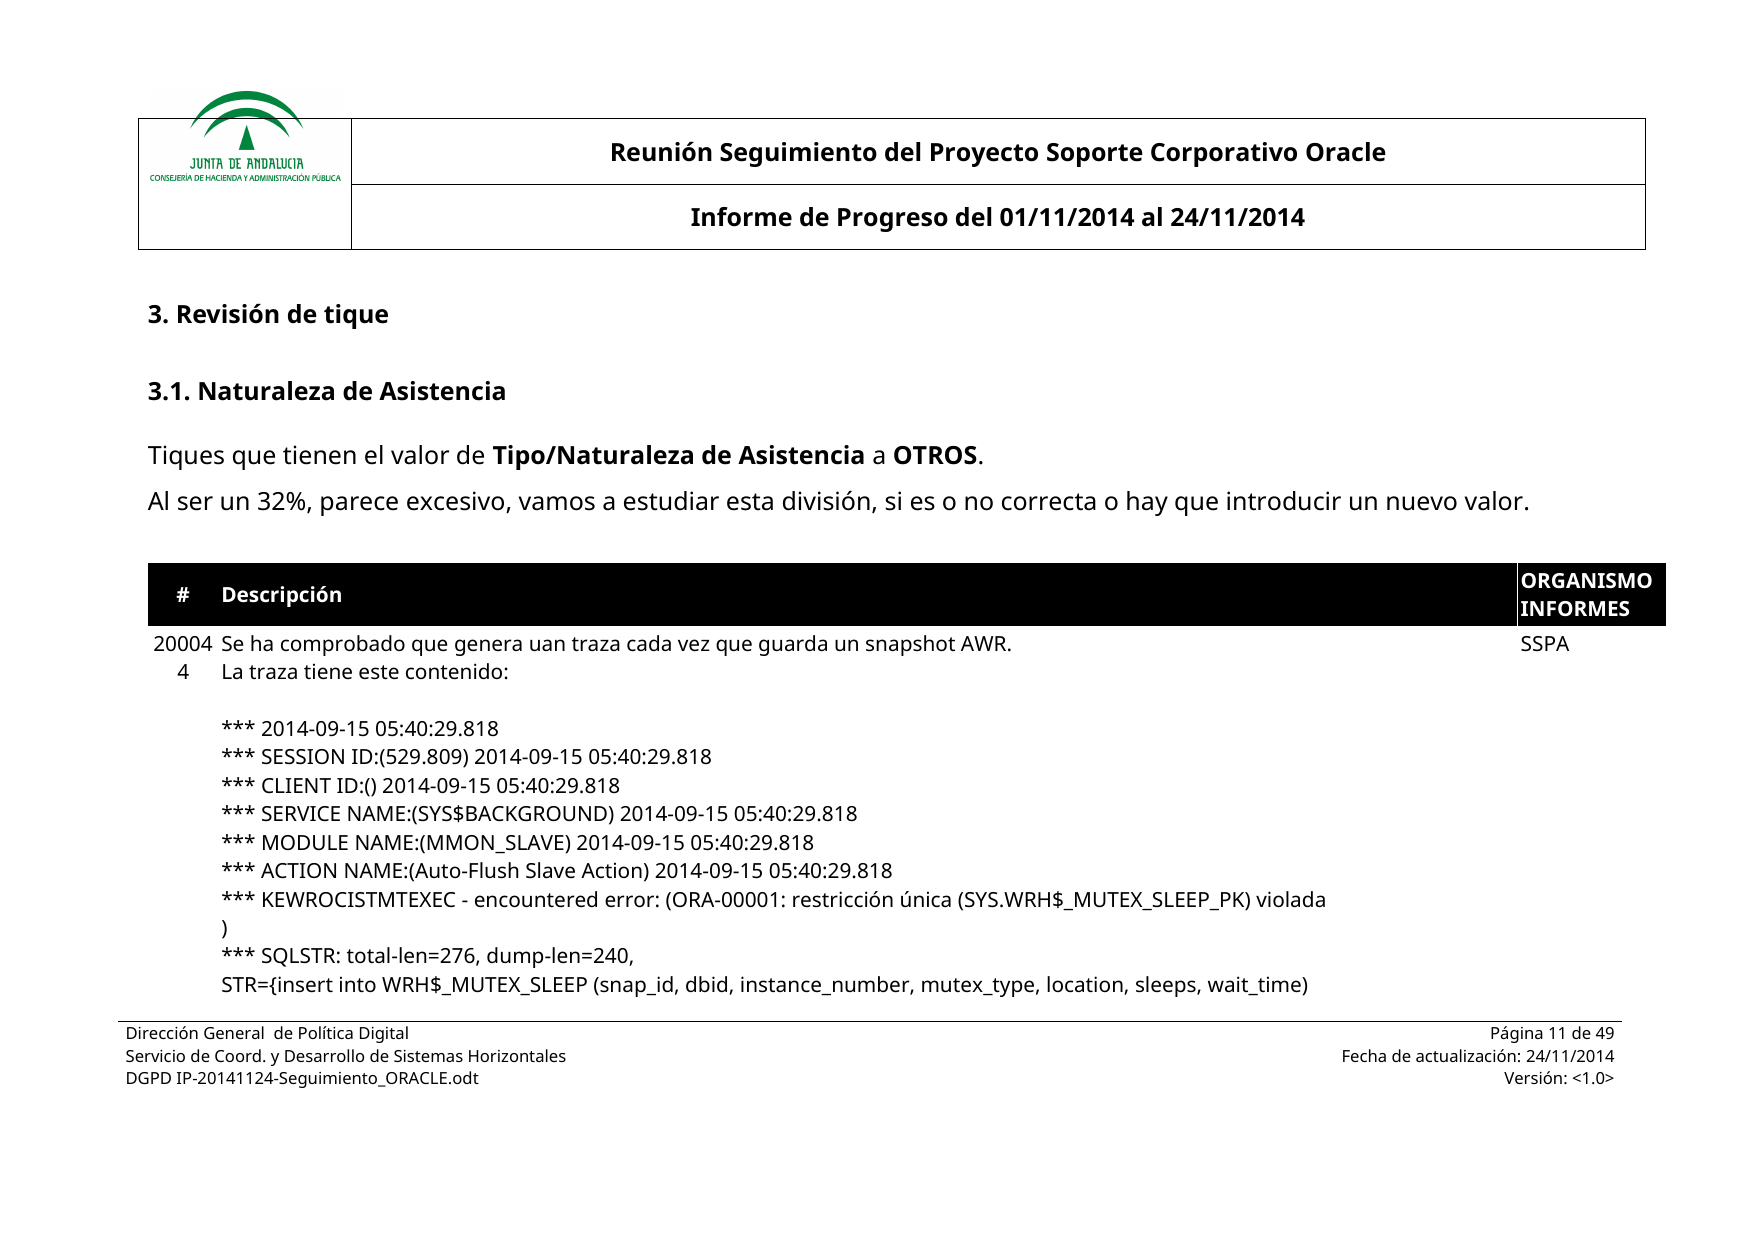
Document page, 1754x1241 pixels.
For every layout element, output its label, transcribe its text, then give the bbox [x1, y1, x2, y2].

table_cell 200044 [148, 626, 218, 1001]
subtitle Naturaleza de Asistencia [148, 373, 1665, 407]
table_header # [148, 563, 218, 626]
subtitle Revisión de tique [148, 297, 1665, 331]
text Tiques que tienen el valor de Tipo/Naturaleza de Asistencia a OTROS. [148, 437, 1665, 471]
table_header Descripción [218, 563, 1517, 626]
text Al ser un 32%, parece excesivo, vamos a estudiar esta división, si es o no correcta o hay que introducir un nuevo valor. [148, 483, 1665, 517]
picture [149, 119, 342, 182]
table_cell Se ha comprobado que genera uan traza cada vez que guarda un snapshot AWR. La traza tiene este contenido: *** 2014-09-15 05:40:29.818 *** SESSION ID:(529.809) 2014-09-15 05:40:29.818 *** CLIENT ID:() 2014-09-15 05:40:29.818 *** SERVICE NAME:(SYS$BACKGROUND) 2014-09-15 05:40:29.818 *** MODULE NAME:(MMON_SLAVE) 2014-09-15 05:40:29.818 *** ACTION NAME:(Auto-Flush Slave Action) 2014-09-15 05:40:29.818 *** KEWROCISTMTEXEC - encountered error: (ORA-00001: restricción única (SYS.WRH$_MUTEX_SLEEP_PK) violada ) *** SQLSTR: total-len=276, dump-len=240, STR={insert into WRH$_MUTEX_SLEEP (snap_id, dbid, instance_number, mutex_type, location, sleeps, wait_time) [218, 626, 1517, 1001]
table_header ORGANISMO INFORMES [1518, 563, 1666, 626]
picture [149, 89, 342, 118]
table_cell SSPA [1518, 626, 1666, 1001]
